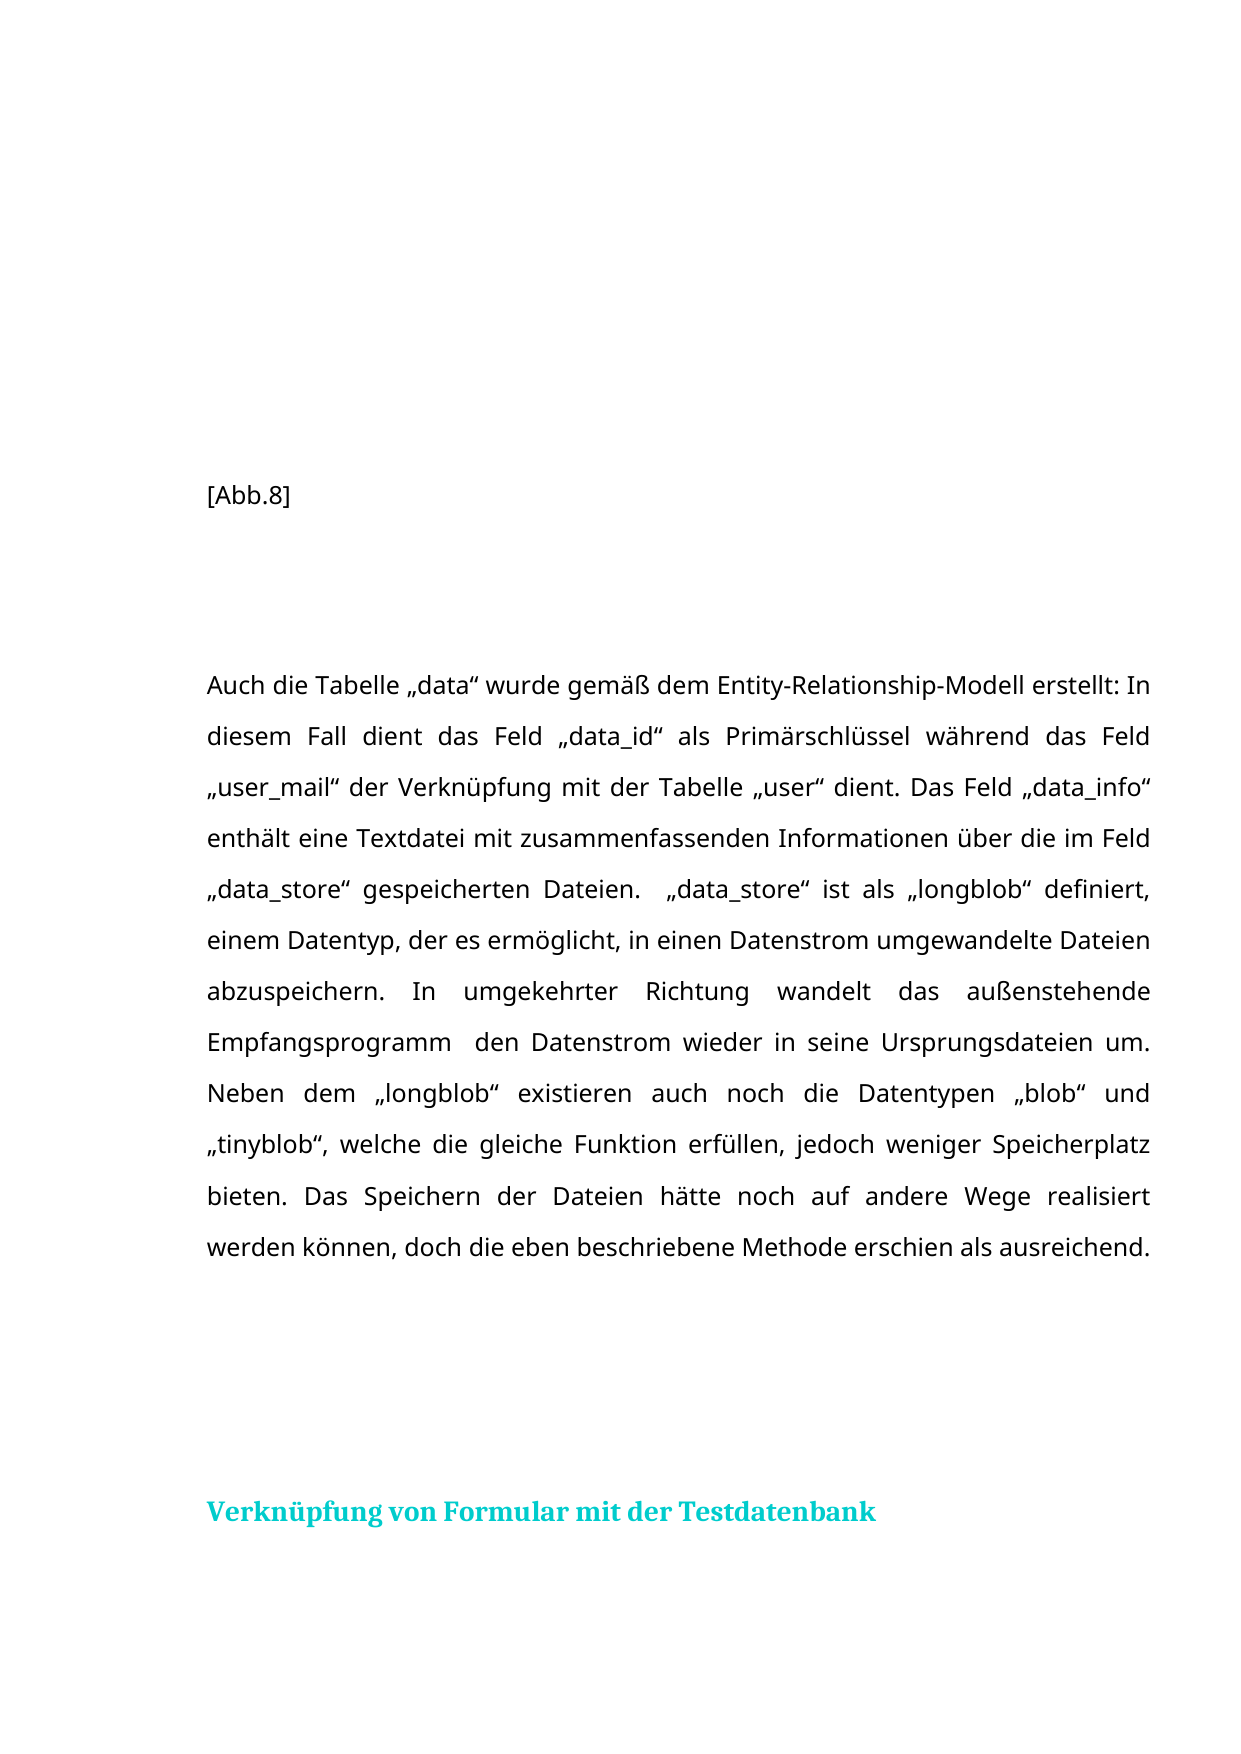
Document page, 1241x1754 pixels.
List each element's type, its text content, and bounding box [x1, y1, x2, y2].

text Auch die Tabelle „data“ wurde gemäß dem Entity-Relationship-Modell erstellt: In diesem Fall dient das Feld „data_id“ als Primärschlüssel während das Feld „user_mail“ der Verknüpfung mit der Tabelle „user“ dient. Das Feld „data_info“ enthält eine Textdatei mit zusammenfassenden Informationen über die im Feld „data_store“ gespeicherten Dateien. „data_store“ ist als „longblob“ definiert, einem Datentyp, der es ermöglicht, in einen Datenstrom umgewandelte Dateien abzuspeichern. In umgekehrter Richtung wandelt das außenstehende Empfangsprogramm den Datenstrom wieder in seine Ursprungsdateien um. Neben dem „longblob“ existieren auch noch die Datentypen „blob“ und „tinyblob“, welche die gleiche Funktion erfüllen, jedoch weniger Speicherplatz bieten. Das Speichern der Dateien hätte noch auf andere Wege realisiert werden können, doch die eben beschriebene Methode erschien als ausreichend. [207, 668, 1152, 1263]
subtitle Verknüpfung von Formular mit der Testdatenbank [207, 1495, 1152, 1529]
text [Abb.8] [207, 477, 1152, 512]
